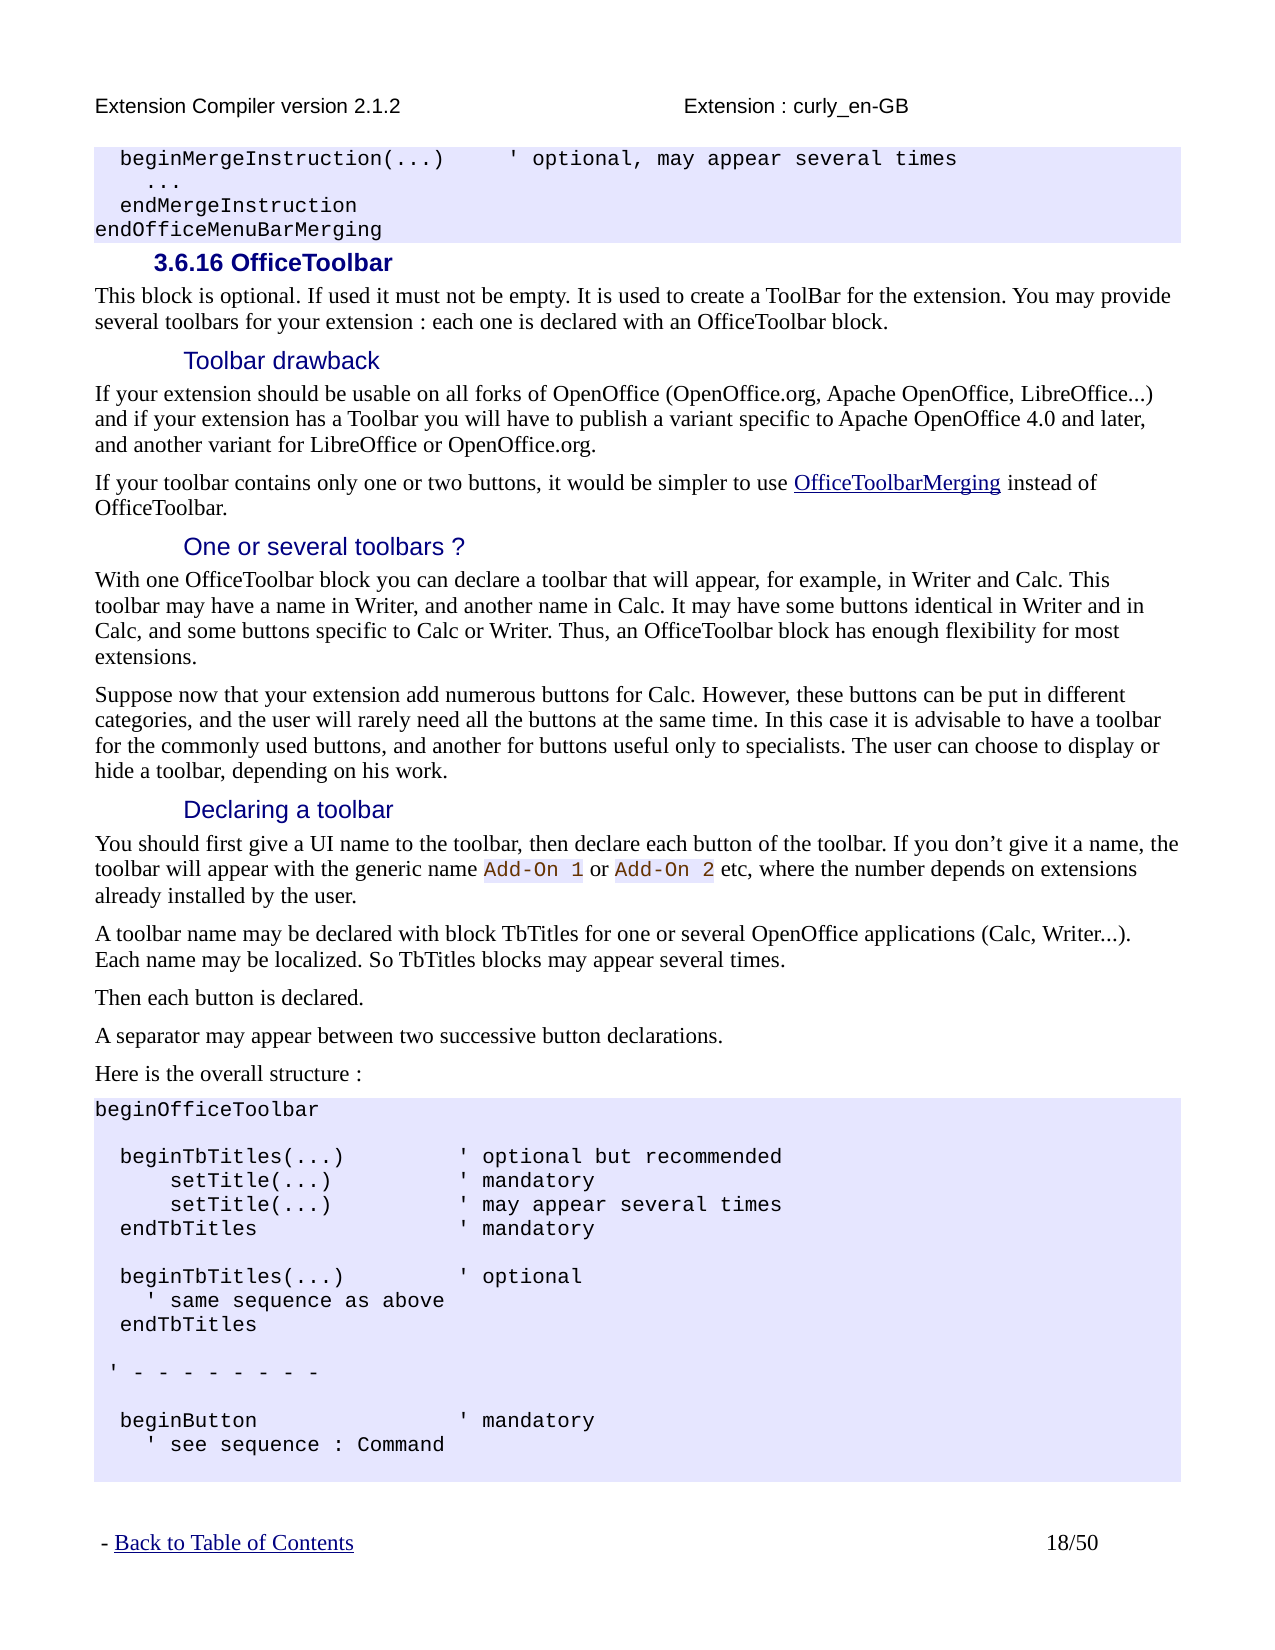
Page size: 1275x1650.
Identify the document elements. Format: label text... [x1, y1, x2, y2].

text ... [94, 171, 1181, 195]
text Here is the overall structure : [94, 1061, 1181, 1086]
text This block is optional. If used it must not be empty. It is used to create a ToolBar for the extension. You may provide several toolbars for your extension : each one is declared with an OfficeToolbar block. [94, 283, 1181, 334]
text A toolbar name may be declared with block TbTitles for one or several OpenOffice applications (Calc, Writer...). Each name may be localized. So TbTitles blocks may appear several times. [94, 921, 1181, 972]
text endOfficeMenuBarMerging [94, 219, 1181, 243]
text A separator may appear between two successive button declarations. [94, 1022, 1181, 1048]
text ' same sequence as above [94, 1290, 1181, 1314]
text beginOfficeToolbar [94, 1098, 1181, 1122]
text ' see sequence : Command [94, 1434, 1181, 1458]
text If your extension should be usable on all forks of OpenOffice (OpenOffice.org, Apache OpenOffice, LibreOffice...) and if your extension has a Toolbar you will have to publish a variant specific to Apache OpenOffice 4.0 and later, and another variant for LibreOffice or OpenOffice.org. [94, 381, 1181, 457]
text ' - - - - - - - - [94, 1362, 1181, 1386]
text With one OfficeToolbar block you can declare a toolbar that will appear, for example, in Writer and Calc. This toolbar may have a name in Writer, and another name in Calc. It may have some buttons identical in Writer and in Calc, and some buttons specific to Calc or Writer. Thus, an OfficeToolbar block has enough flexibility for most extensions. [94, 567, 1181, 669]
text setTitle(...) ' mandatory [94, 1170, 1181, 1194]
text setTitle(...) ' may appear several times [94, 1194, 1181, 1218]
text beginButton ' mandatory [94, 1410, 1181, 1434]
text beginTbTitles(...) ' optional [94, 1266, 1181, 1290]
text Suppose now that your extension add numerous buttons for Calc. However, these buttons can be put in different categories, and the user will rarely need all the buttons at the same time. In this case it is advisable to have a toolbar for the commonly used buttons, and another for buttons useful only to specialists. The user can choose to display or hide a toolbar, depending on his work. [94, 682, 1181, 784]
subtitle Toolbar drawback [183, 347, 1181, 375]
text If your toolbar contains only one or two buttons, it would be simpler to use OfficeToolbarMerging instead of OfficeToolbar. [94, 470, 1181, 521]
text endMergeInstruction [94, 195, 1181, 219]
text Then each button is declared. [94, 984, 1181, 1010]
text endTbTitles ' mandatory [94, 1218, 1181, 1242]
subtitle Declaring a toolbar [183, 796, 1181, 824]
subtitle OfficeToolbar [153, 249, 1181, 277]
text endTbTitles [94, 1314, 1181, 1338]
text beginMergeInstruction(...) ' optional, may appear several times [94, 147, 1181, 171]
subtitle One or several toolbars ? [183, 533, 1181, 561]
text You should first give a UI name to the toolbar, then declare each button of the toolbar. If you don’t give it a name, the toolbar will appear with the generic name Add-On 1 or Add-On 2 etc, where the number depends on extensions already installed by the user. [94, 830, 1181, 908]
text beginTbTitles(...) ' optional but recommended [94, 1146, 1181, 1170]
